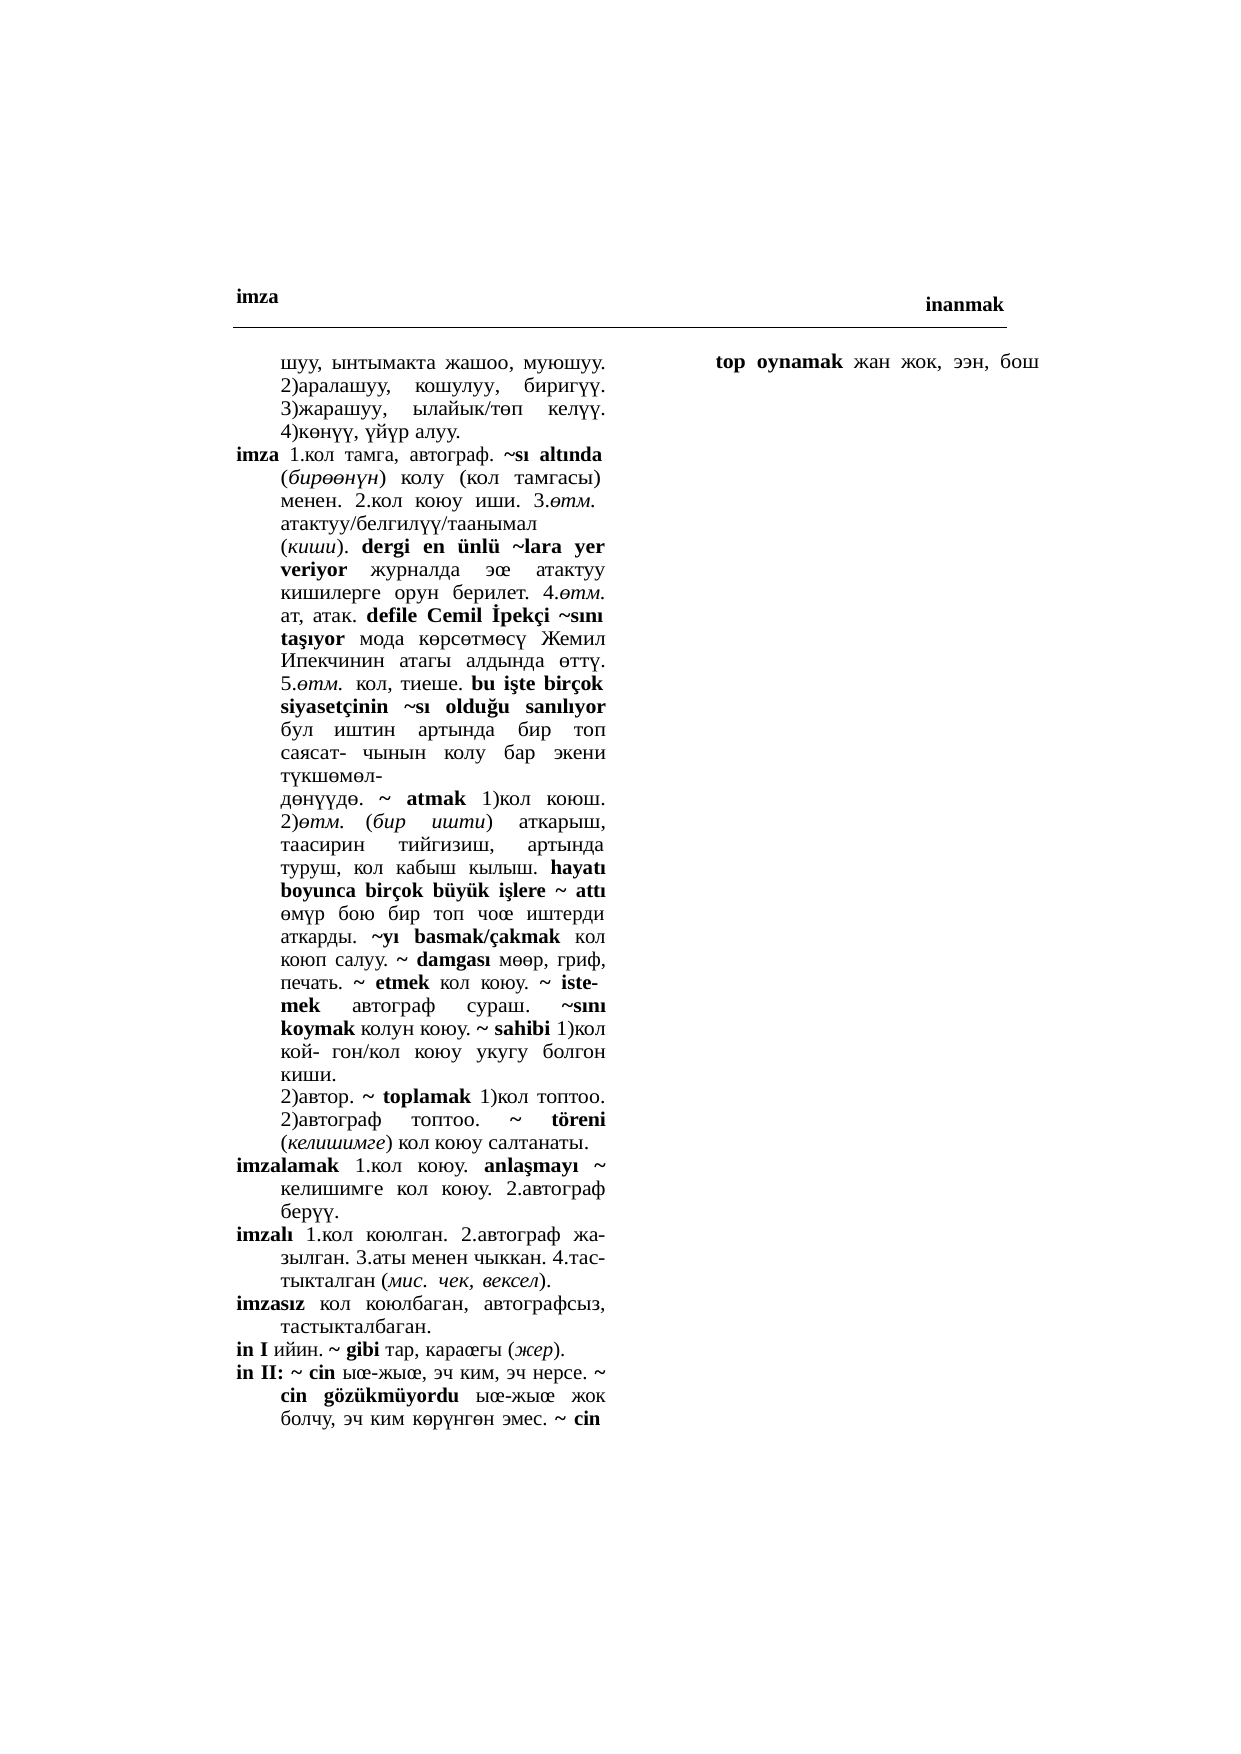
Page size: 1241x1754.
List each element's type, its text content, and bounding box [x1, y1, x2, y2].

text veriyor журналда эœ атактуу кишилерге орун берилет. 4.өтм. ат, атак. defile Сemil İpekçi ~sını [280, 558, 606, 627]
text аткарды. ~yı basmak/çakmak кол коюп салуу. ~ damgası мөөр, гриф, печать. ~ etmek кол коюу. ~ iste- [280, 925, 606, 994]
text шуу, ынтымакта жашоо, муюшуу. 2)аралашуу, кошулуу, биригүү. 3)жарашуу, ылайык/төп келүү. 4)көнүү, үйүр алуу. [280, 350, 606, 443]
text in II: ~ cin ыœ-жыœ, эч ким, эч нерсе. ~ cin gözükmüyordu ыœ-жыœ жок болчу, эч ким көрүнгөн эмес. ~ cin [236, 1361, 606, 1430]
text менен. 2.кол коюу иши. 3.өтм. атактуу/белгилүү/таанымал (киши). dergi en ünlü ~lara yer [280, 489, 606, 558]
text top oynamak жан жок, ээн, бош [715, 350, 1065, 373]
text taşıyor мода көрсөтмөсү Жемил Ипекчинин атагы алдында өттү. 5.өтм. кол, тиеше. bu işte birçok [280, 627, 606, 695]
text inаnmak [925, 292, 1065, 316]
text in I ийин. ~ gibi тар, караœгы (жер). [236, 1338, 606, 1361]
text туруш, кол кабыш кылыш. hayatı boyunca birçok büyük işlere ~ attı өмүр бою бир топ чоœ иштерди [280, 856, 606, 925]
text imza 1.кол тамга, автограф. ~sı altında [236, 443, 606, 466]
text mek автограф сураш. ~sını koymak колун коюу. ~ sahibi 1)кол кой- гон/кол коюу укугу болгон киши. [280, 994, 606, 1086]
text 2)автор. ~ toplamak 1)кол топтоо. 2)автограф топтоо. ~ töreni (келишимге) кол коюу салтанаты. [280, 1086, 606, 1154]
text imza [236, 284, 279, 308]
text дөнүүдө. ~ atmak 1)кол коюш. 2)өтм. (бир ишти) аткарыш, таасирин тийгизиш, артында [280, 787, 606, 856]
text imzalı 1.кол коюлган. 2.автограф жа- зылган. 3.аты менен чыккан. 4.тас- тыкталган (мис. чек, вексел). [236, 1223, 606, 1292]
text imzalamak 1.кол коюу. anlaşmayı ~ келишимге кол коюу. 2.автограф берүү. [236, 1154, 606, 1223]
text siyasetçinin ~sı olduğu sanılıyor бул иштин артында бир топ саясат- чынын колу бар экени түкшөмөл- [280, 696, 606, 787]
text (бирөөнүн) колу (кол тамгасы) [280, 466, 606, 489]
text imzasız кол коюлбаган, автографсыз, тастыкталбаган. [236, 1292, 606, 1338]
